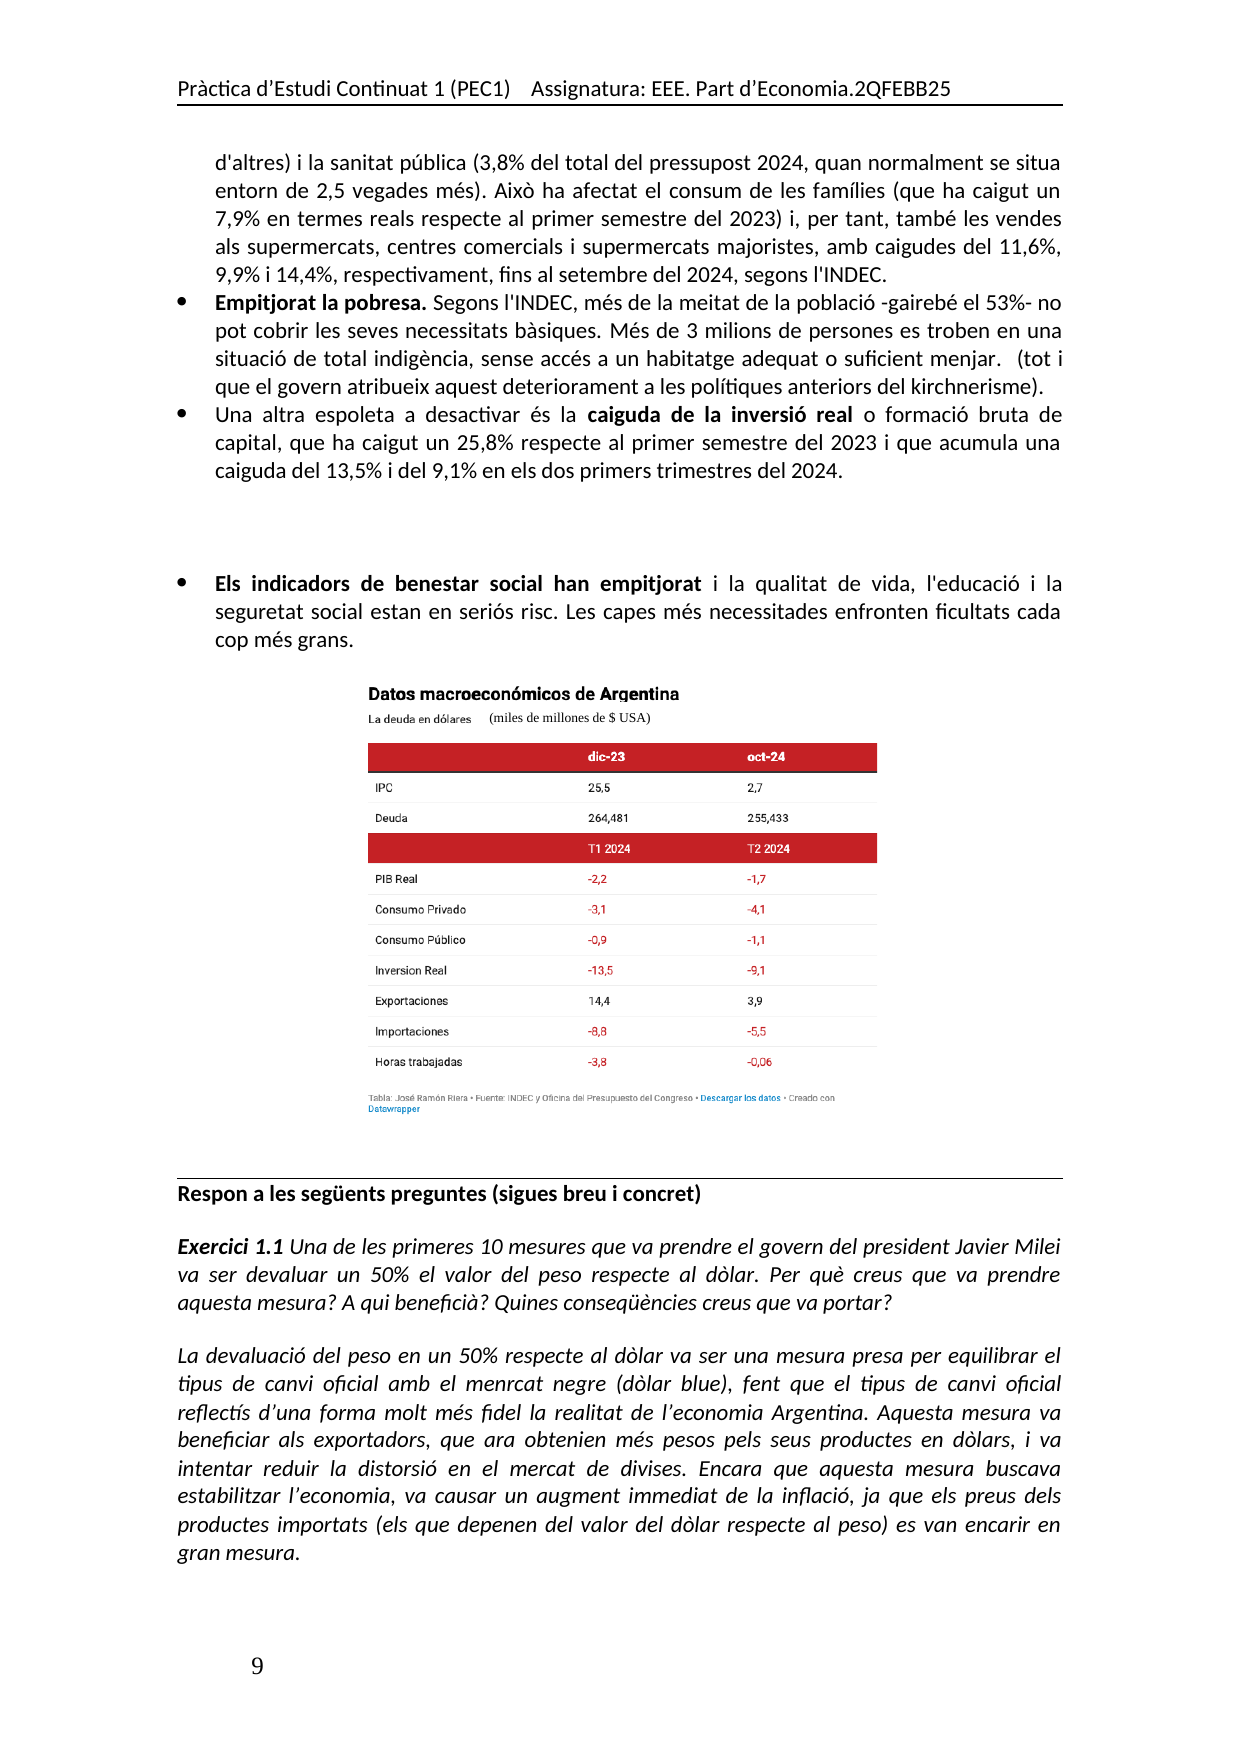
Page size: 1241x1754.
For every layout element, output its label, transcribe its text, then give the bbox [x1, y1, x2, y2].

text (miles de millones de $ USA) [489, 709, 654, 724]
list d'altres) i la sanitat pública (3,8% del total del pressupost 2024, quan normalment se situa entorn de 2,5 vegades més). Això ha afectat el consum de les famílies (que ha caigut un 7,9% en termes reals respecte al primer semestre del 2023) i, per tant, també les vendes als supermercats, centres comercials i supermercats majoristes, amb caigudes del 11,6%, 9,9% i 14,4%, respectivament, fins al setembre del 2024, segons l'INDEC. [177, 148, 1063, 288]
text La devaluació del peso en un 50% respecte al dòlar va ser una mesura presa per equilibrar el tipus de canvi oficial amb el menrcat negre (dòlar blue), fent que el tipus de canvi oficial reflectís d’una forma molt més fidel la realitat de l’economia Argentina. Aquesta mesura va beneficiar als exportadors, que ara obtenien més pesos pels seus productes en dòlars, i va intentar reduir la distorsió en el mercat de divises. Encara que aquesta mesura buscava estabilitzar l’economia, va causar un augment immediat de la inflació, ja que els preus dels productes importats (els que depenen del valor del dòlar respecte al peso) es van encarir en gran mesura. [177, 1342, 1063, 1566]
list Empitjorat la pobresa. Segons l'INDEC, més de la meitat de la població -gairebé el 53%- no pot cobrir les seves necessitats bàsiques. Més de 3 milions de persones es troben en una situació de total indigència, sense accés a un habitatge adequat o suficient menjar. (tot i que el govern atribueix aquest deteriorament a les polítiques anteriors del kirchnerisme). [177, 288, 1063, 400]
list Una altra espoleta a desactivar és la caiguda de la inversió real o formació bruta de capital, que ha caigut un 25,8% respecte al primer semestre del 2023 i que acumula una caiguda del 13,5% i del 9,1% en els dos primers trimestres del 2024. [177, 400, 1063, 484]
picture [363, 682, 878, 1119]
text Exercici 1.1 Una de les primeres 10 mesures que va prendre el govern del president Javier Milei va ser devaluar un 50% el valor del peso respecte al dòlar. Per què creus que va prendre aquesta mesura? A qui beneficià? Quines conseqüències creus que va portar? [177, 1232, 1063, 1317]
text Respon a les següents preguntes (sigues breu i concret) [177, 1179, 1063, 1207]
list Els indicadors de benestar social han empitjorat i la qualitat de vida, l'educació i la seguretat social estan en seriós risc. Les capes més necessitades enfronten ficultats cada cop més grans. [177, 569, 1063, 653]
